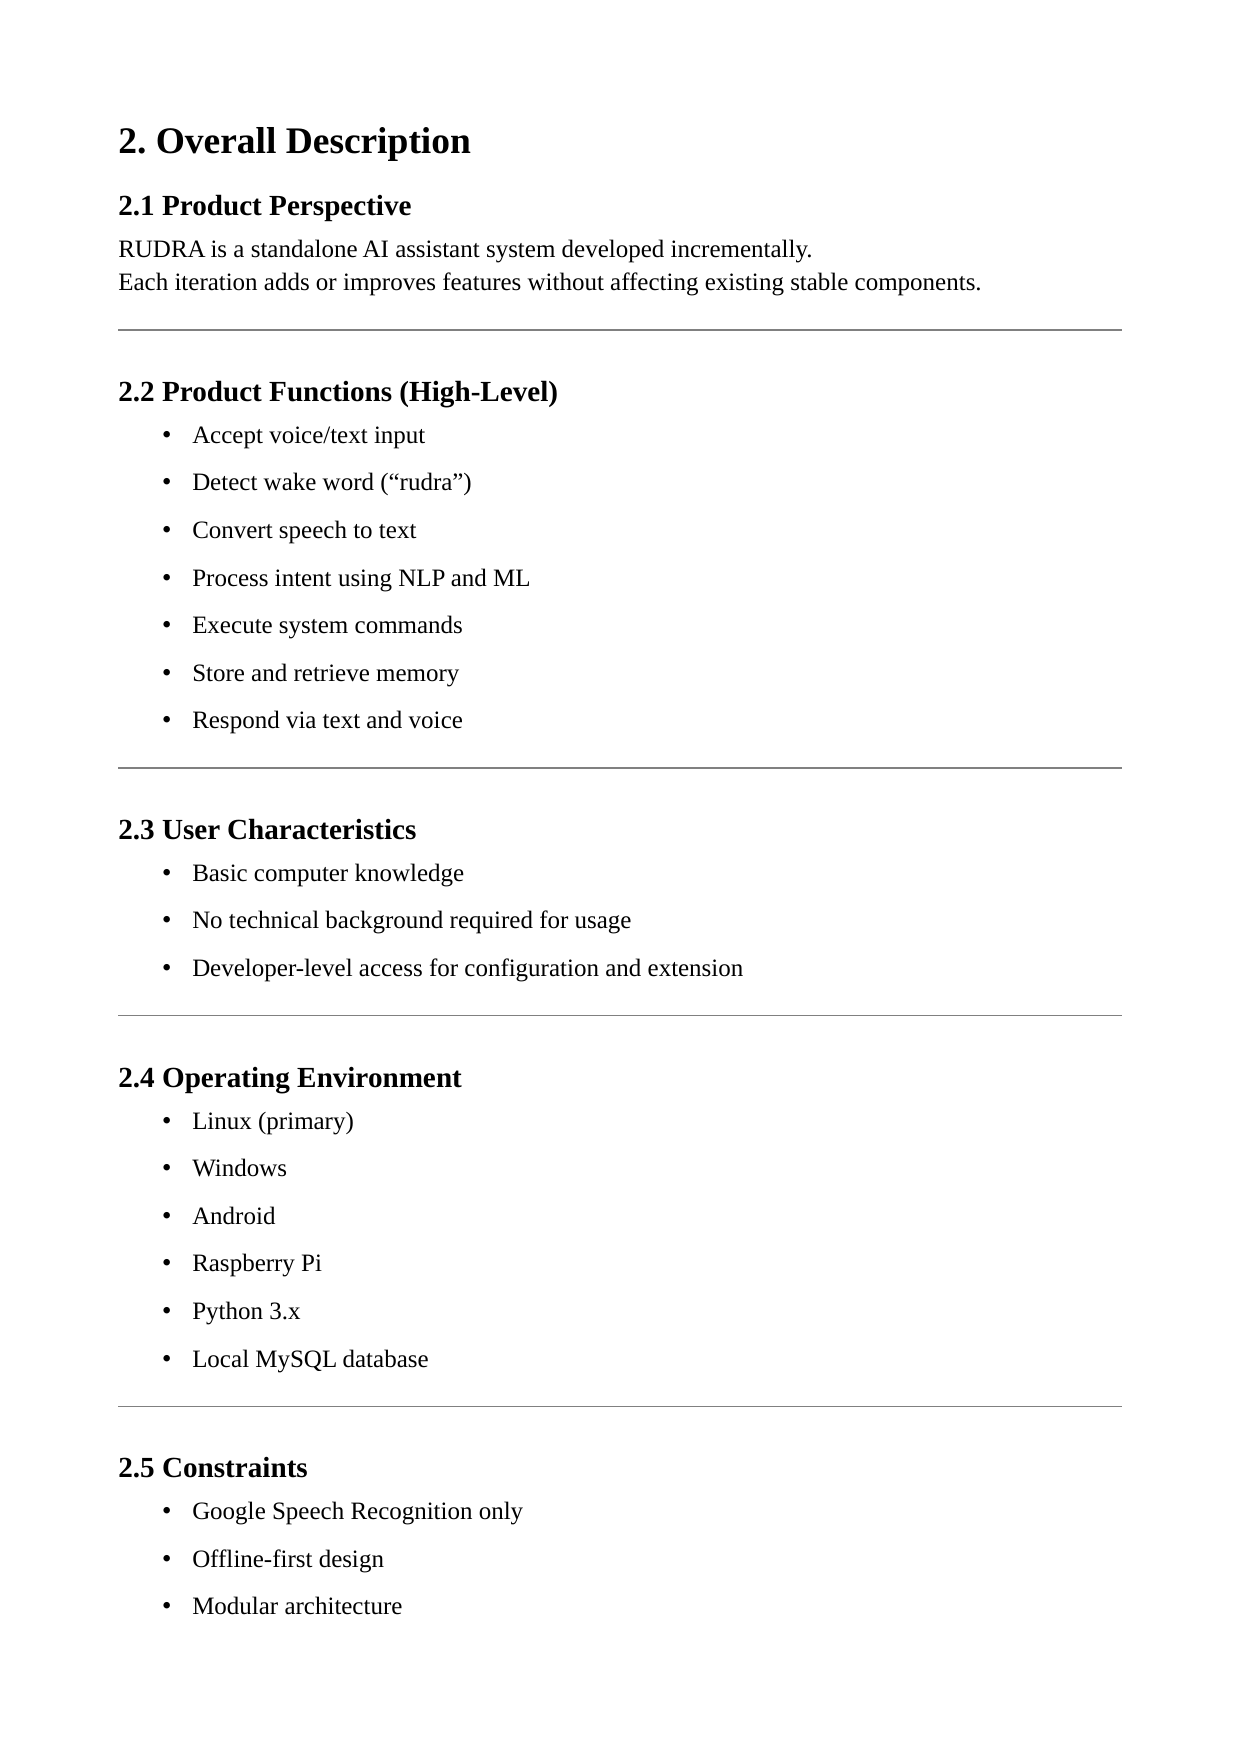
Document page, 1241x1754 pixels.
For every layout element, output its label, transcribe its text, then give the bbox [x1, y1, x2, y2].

list Offline-first design [162, 1544, 1122, 1573]
list Local MySQL database [162, 1344, 1122, 1372]
list Execute system commands [162, 610, 1122, 639]
list Windows [162, 1153, 1122, 1182]
list Raspberry Pi [162, 1248, 1122, 1277]
list Android [162, 1201, 1122, 1230]
list Accept voice/text input [162, 420, 1122, 449]
subtitle 2. Overall Description [118, 118, 1122, 161]
subtitle 2.5 Constraints [118, 1450, 1122, 1484]
subtitle 2.1 Product Perspective [118, 188, 1122, 222]
list Google Speech Recognition only [162, 1496, 1122, 1525]
text RUDRA is a standalone AI assistant system developed incrementally. Each iteration adds or improves features without affecting existing stable components. [118, 234, 1122, 296]
list Respond via text and voice [162, 706, 1122, 734]
list Python 3.x [162, 1296, 1122, 1325]
list No technical background required for usage [162, 906, 1122, 934]
list Process intent using NLP and ML [162, 563, 1122, 591]
list Linux (primary) [162, 1106, 1122, 1134]
subtitle 2.3 User Characteristics [118, 812, 1122, 846]
list Detect wake word (“rudra”) [162, 467, 1122, 496]
subtitle 2.4 Operating Environment [118, 1060, 1122, 1093]
list Convert speech to text [162, 515, 1122, 544]
list Store and retrieve memory [162, 658, 1122, 687]
subtitle 2.2 Product Functions (High-Level) [118, 374, 1122, 407]
list Basic computer knowledge [162, 858, 1122, 887]
list Developer-level access for configuration and extension [162, 953, 1122, 982]
list Modular architecture [162, 1591, 1122, 1620]
